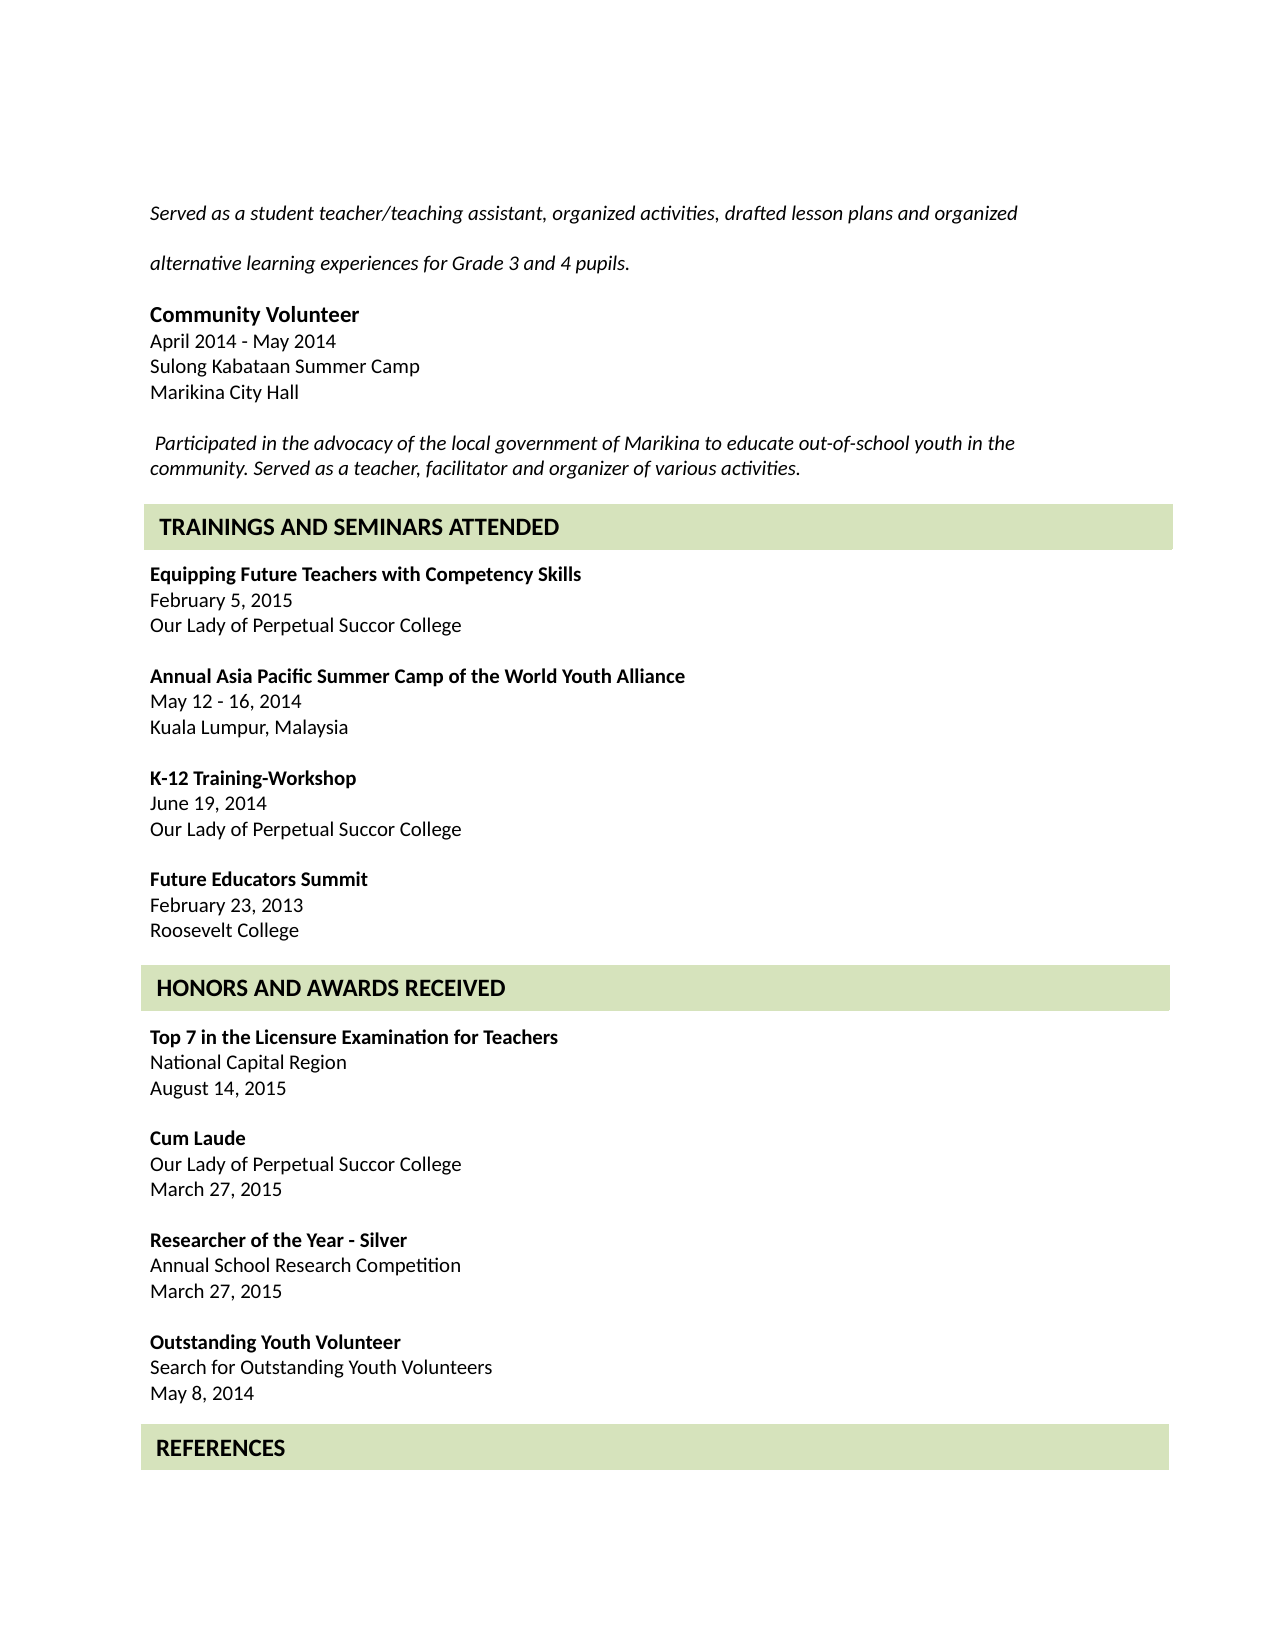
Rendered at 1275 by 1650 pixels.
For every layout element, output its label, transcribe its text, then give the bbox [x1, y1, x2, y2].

text August 14, 2015 [150, 1075, 1125, 1100]
text HONORS AND AWARDS RECEIVED [156, 972, 1154, 1002]
text Outstanding Youth Volunteer [150, 1329, 1125, 1354]
text Our Lady of Perpetual Succor College [150, 612, 1125, 638]
text Marikina City Hall [150, 379, 1125, 404]
text REFERENCES [156, 1432, 1153, 1462]
text TRAININGS AND SEMINARS ATTENDED [159, 511, 1157, 541]
text Our Lady of Perpetual Succor College [150, 816, 1125, 841]
text Researcher of the Year - Silver [150, 1227, 1125, 1253]
text Cum Laude [150, 1126, 1125, 1151]
text Annual School Research Competition [150, 1253, 1125, 1278]
text Search for Outstanding Youth Volunteers [150, 1354, 1125, 1380]
text National Capital Region [150, 1049, 1125, 1075]
text March 27, 2015 [150, 1278, 1125, 1303]
text alternative learning experiences for Grade 3 and 4 pupils. [150, 250, 1125, 275]
text June 19, 2014 [150, 790, 1125, 816]
text Roosevelt College [150, 917, 1125, 943]
text Annual Asia Pacific Summer Camp of the World Youth Alliance [150, 663, 1125, 689]
text Participated in the advocacy of the local government of Marikina to educate out-of-school youth in the [150, 430, 1125, 455]
text Kuala Lumpur, Malaysia [150, 714, 1125, 739]
text May 12 - 16, 2014 [150, 689, 1125, 714]
text March 27, 2015 [150, 1176, 1125, 1202]
text February 23, 2013 [150, 892, 1125, 917]
text K-12 Training-Workshop [150, 765, 1125, 790]
text Served as a student teacher/teaching assistant, organized activities, drafted lesson plans and organized [150, 200, 1125, 225]
text Equipping Future Teachers with Competency Skills [150, 562, 1125, 587]
text April 2014 - May 2014 [150, 328, 1125, 353]
text Sulong Kabataan Summer Camp [150, 353, 1125, 379]
text February 5, 2015 [150, 587, 1125, 612]
text Top 7 in the Licensure Examination for Teachers [150, 1024, 1125, 1049]
text Future Educators Summit [150, 867, 1125, 892]
text May 8, 2014 [150, 1380, 1125, 1405]
text Community Volunteer [150, 300, 1125, 328]
text community. Served as a teacher, facilitator and organizer of various activities. [150, 455, 1125, 481]
text Our Lady of Perpetual Succor College [150, 1151, 1125, 1176]
